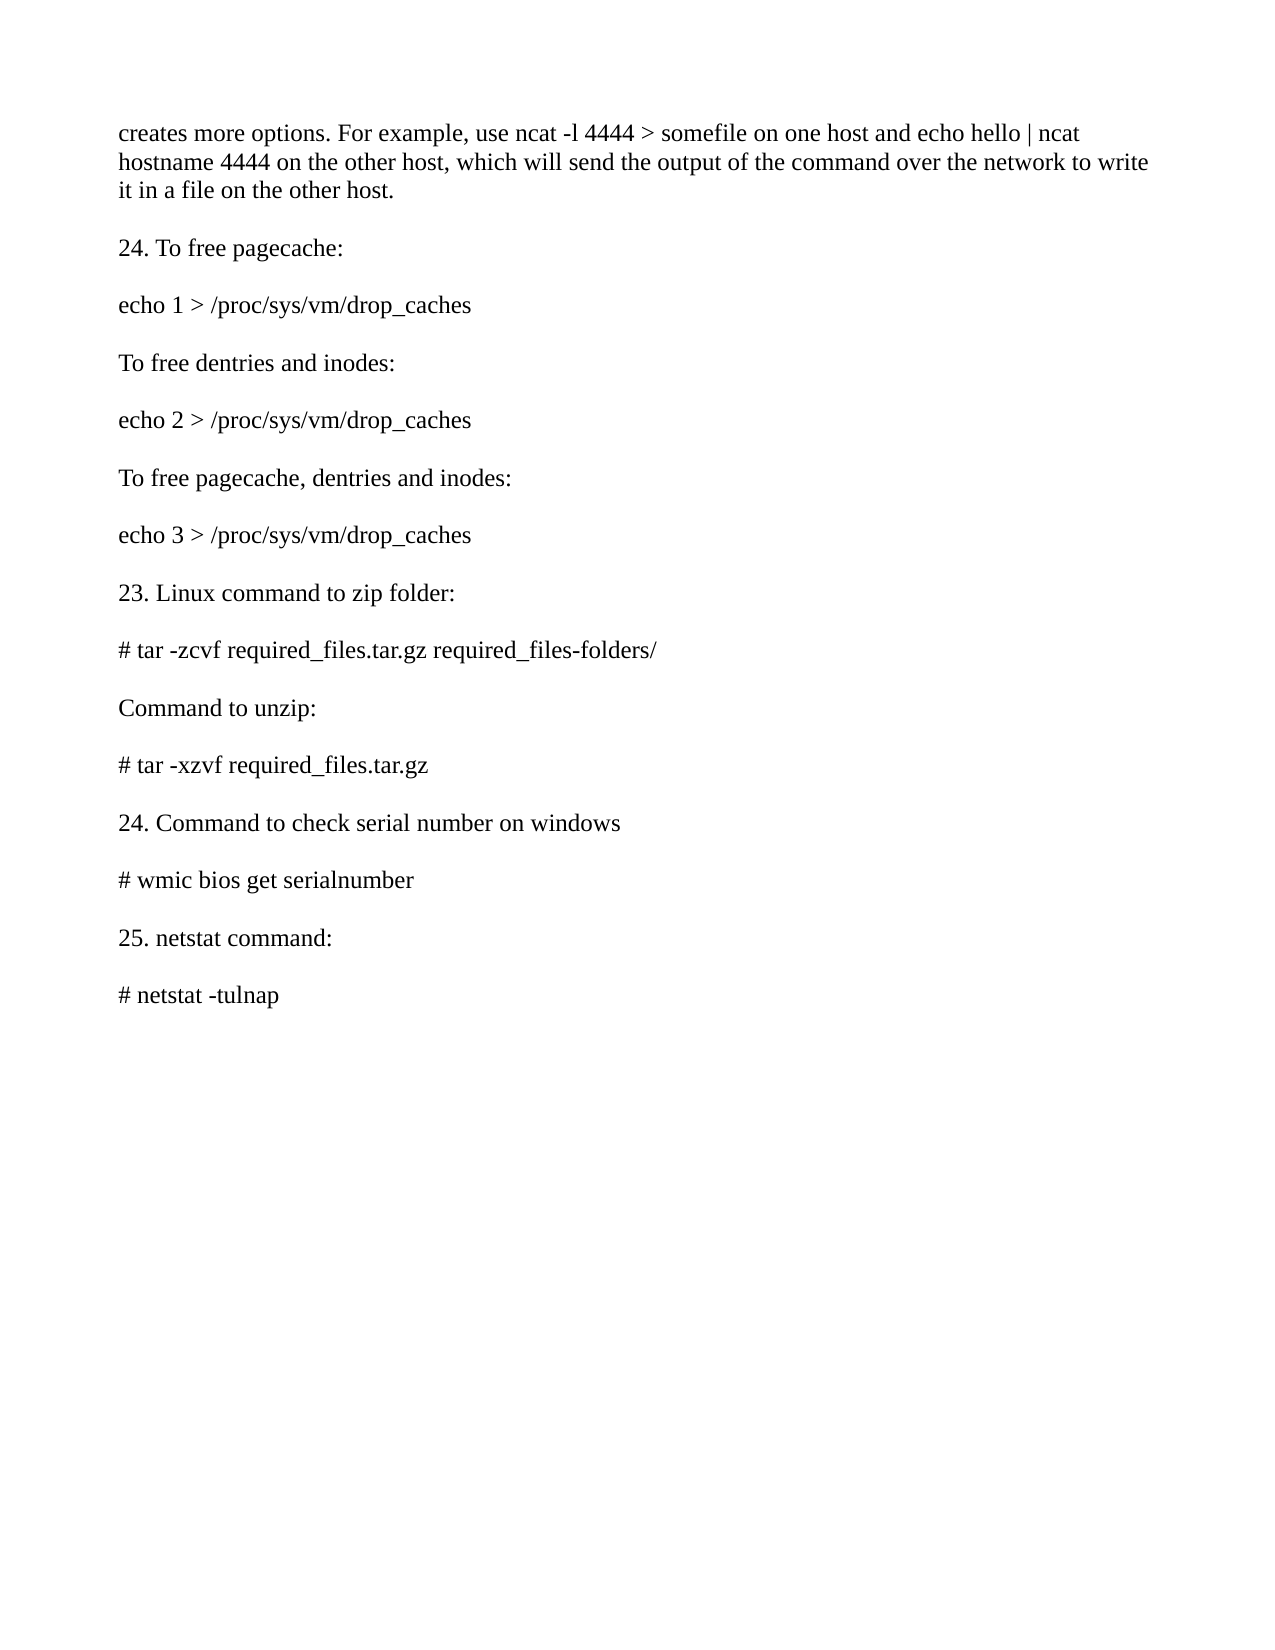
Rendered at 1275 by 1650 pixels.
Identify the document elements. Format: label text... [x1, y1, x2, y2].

text echo 3 > /proc/sys/vm/drop_caches [118, 521, 1157, 549]
text To free dentries and inodes: [118, 348, 1157, 377]
text # tar -zcvf required_files.tar.gz required_files-folders/ [118, 636, 1157, 664]
text 23. Linux command to zip folder: [118, 578, 1157, 607]
text # wmic bios get serialnumber [118, 866, 1157, 894]
text 24. Command to check serial number on windows [118, 808, 1157, 837]
text echo 2 > /proc/sys/vm/drop_caches [118, 406, 1157, 434]
text echo 1 > /proc/sys/vm/drop_caches [118, 291, 1157, 319]
text 24. To free pagecache: [118, 233, 1157, 262]
text Command to unzip: [118, 693, 1157, 722]
text creates more options. For example, use ncat -l 4444 > somefile on one host and echo hello | ncat hostname 4444 on the other host, which will send the output of the command over the network to write it in a file on the other host. [118, 118, 1157, 204]
text # tar -xzvf required_files.tar.gz [118, 751, 1157, 779]
text To free pagecache, dentries and inodes: [118, 463, 1157, 492]
text 25. netstat command: [118, 923, 1157, 952]
text # netstat -tulnap [118, 981, 1157, 1009]
